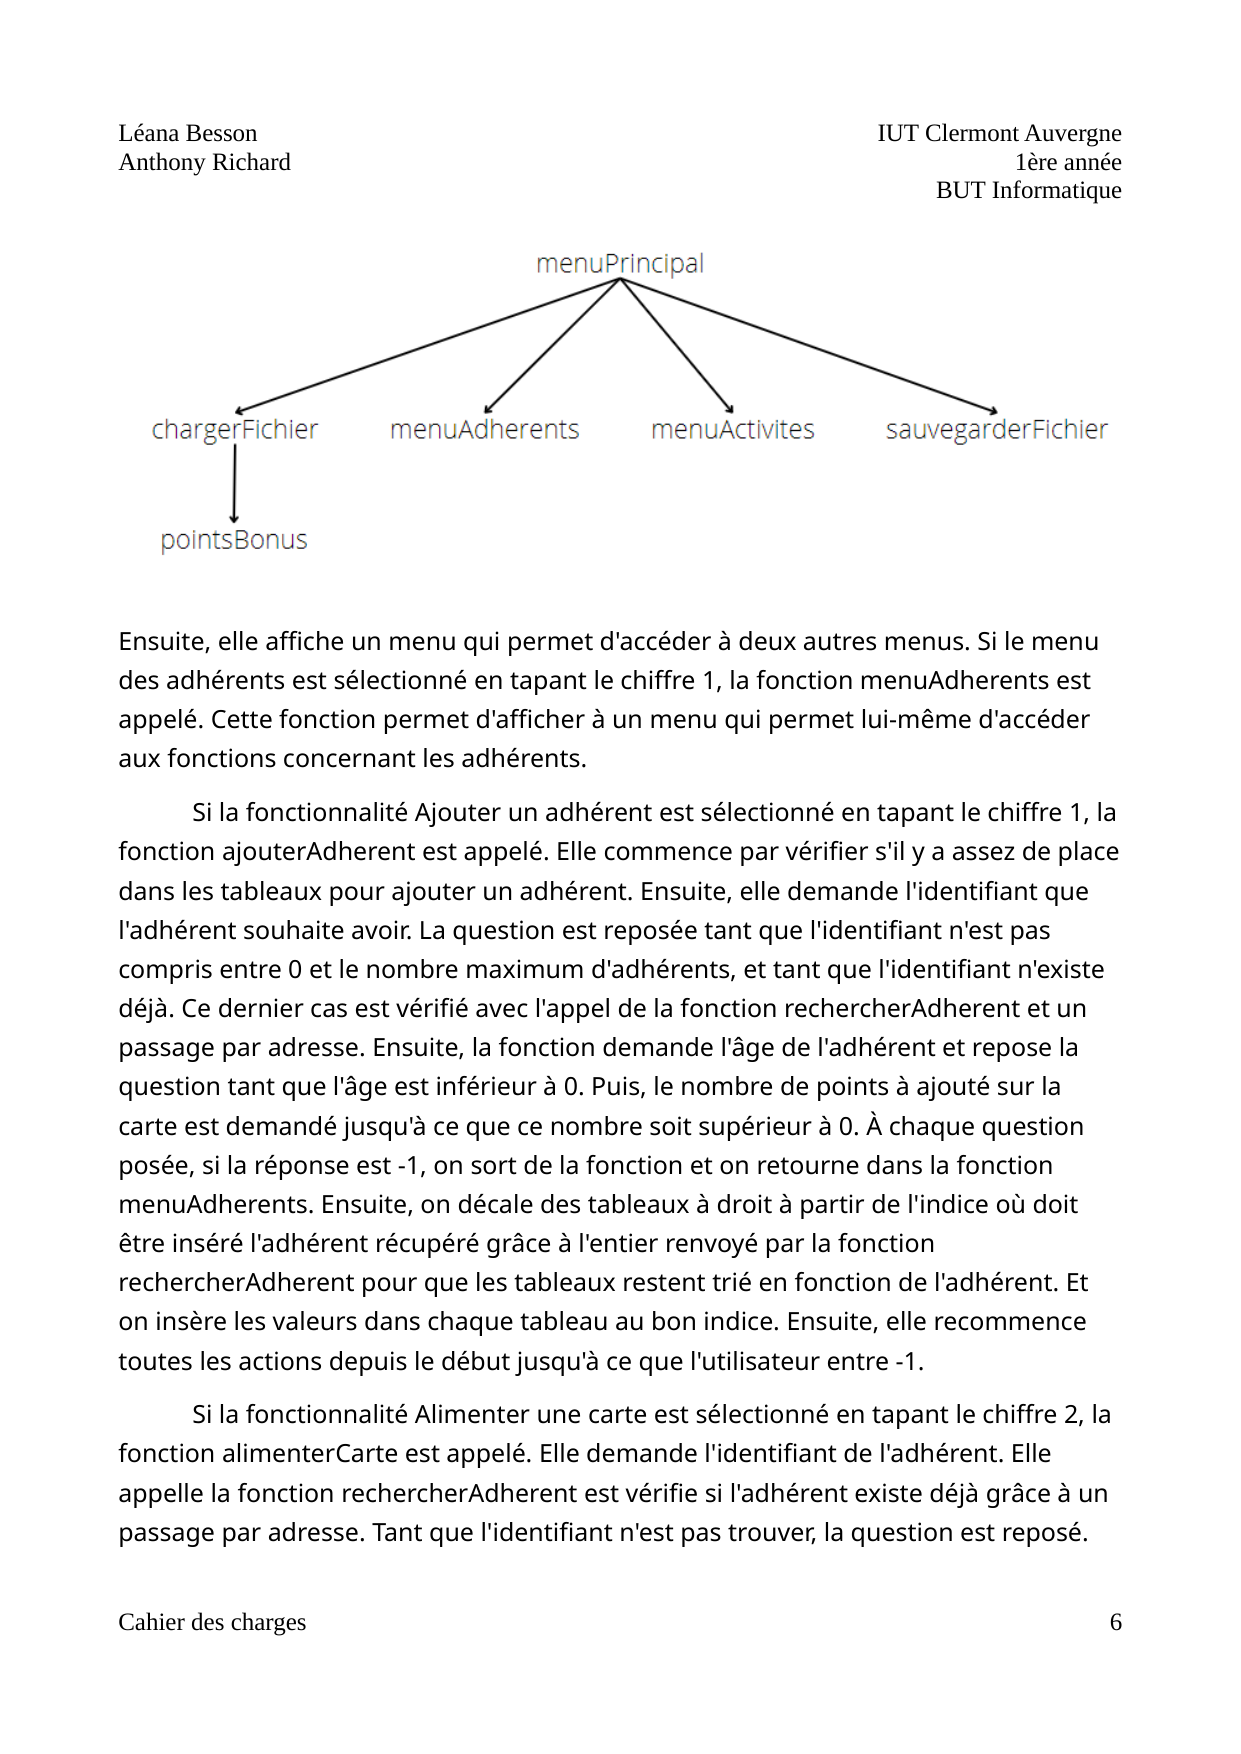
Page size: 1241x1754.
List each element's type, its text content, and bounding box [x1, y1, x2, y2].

text Ensuite, elle affiche un menu qui permet d'accéder à deux autres menus. Si le menu des adhérents est sélectionné en tapant le chiffre 1, la fonction menuAdherents est appelé. Cette fonction permet d'afficher à un menu qui permet lui-même d'accéder aux fonctions concernant les adhérents. [118, 624, 1122, 775]
text Si la fonctionnalité Ajouter un adhérent est sélectionné en tapant le chiffre 1, la fonction ajouterAdherent est appelé. Elle commence par vérifier s'il y a assez de place dans les tableaux pour ajouter un adhérent. Ensuite, elle demande l'identifiant que l'adhérent souhaite avoir. La question est reposée tant que l'identifiant n'est pas compris entre 0 et le nombre maximum d'adhérents, et tant que l'identifiant n'existe déjà. Ce dernier cas est vérifié avec l'appel de la fonction rechercherAdherent et un passage par adresse. Ensuite, la fonction demande l'âge de l'adhérent et repose la question tant que l'âge est inférieur à 0. Puis, le nombre de points à ajouté sur la carte est demandé jusqu'à ce que ce nombre soit supérieur à 0. À chaque question posée, si la réponse est -1, on sort de la fonction et on retourne dans la fonction menuAdherents. Ensuite, on décale des tableaux à droit à partir de l'indice où doit être inséré l'adhérent récupéré grâce à l'entier renvoyé par la fonction rechercherAdherent pour que les tableaux restent trié en fonction de l'adhérent. Et on insère les valeurs dans chaque tableau au bon indice. Ensuite, elle recommence toutes les actions depuis le début jusqu'à ce que l'utilisateur entre -1. [118, 795, 1122, 1377]
picture [124, 233, 1116, 565]
text Si la fonctionnalité Alimenter une carte est sélectionné en tapant le chiffre 2, la fonction alimenterCarte est appelé. Elle demande l'identifiant de l'adhérent. Elle appelle la fonction rechercherAdherent est vérifie si l'adhérent existe déjà grâce à un passage par adresse. Tant que l'identifiant n'est pas trouver, la question est reposé. [118, 1397, 1122, 1548]
